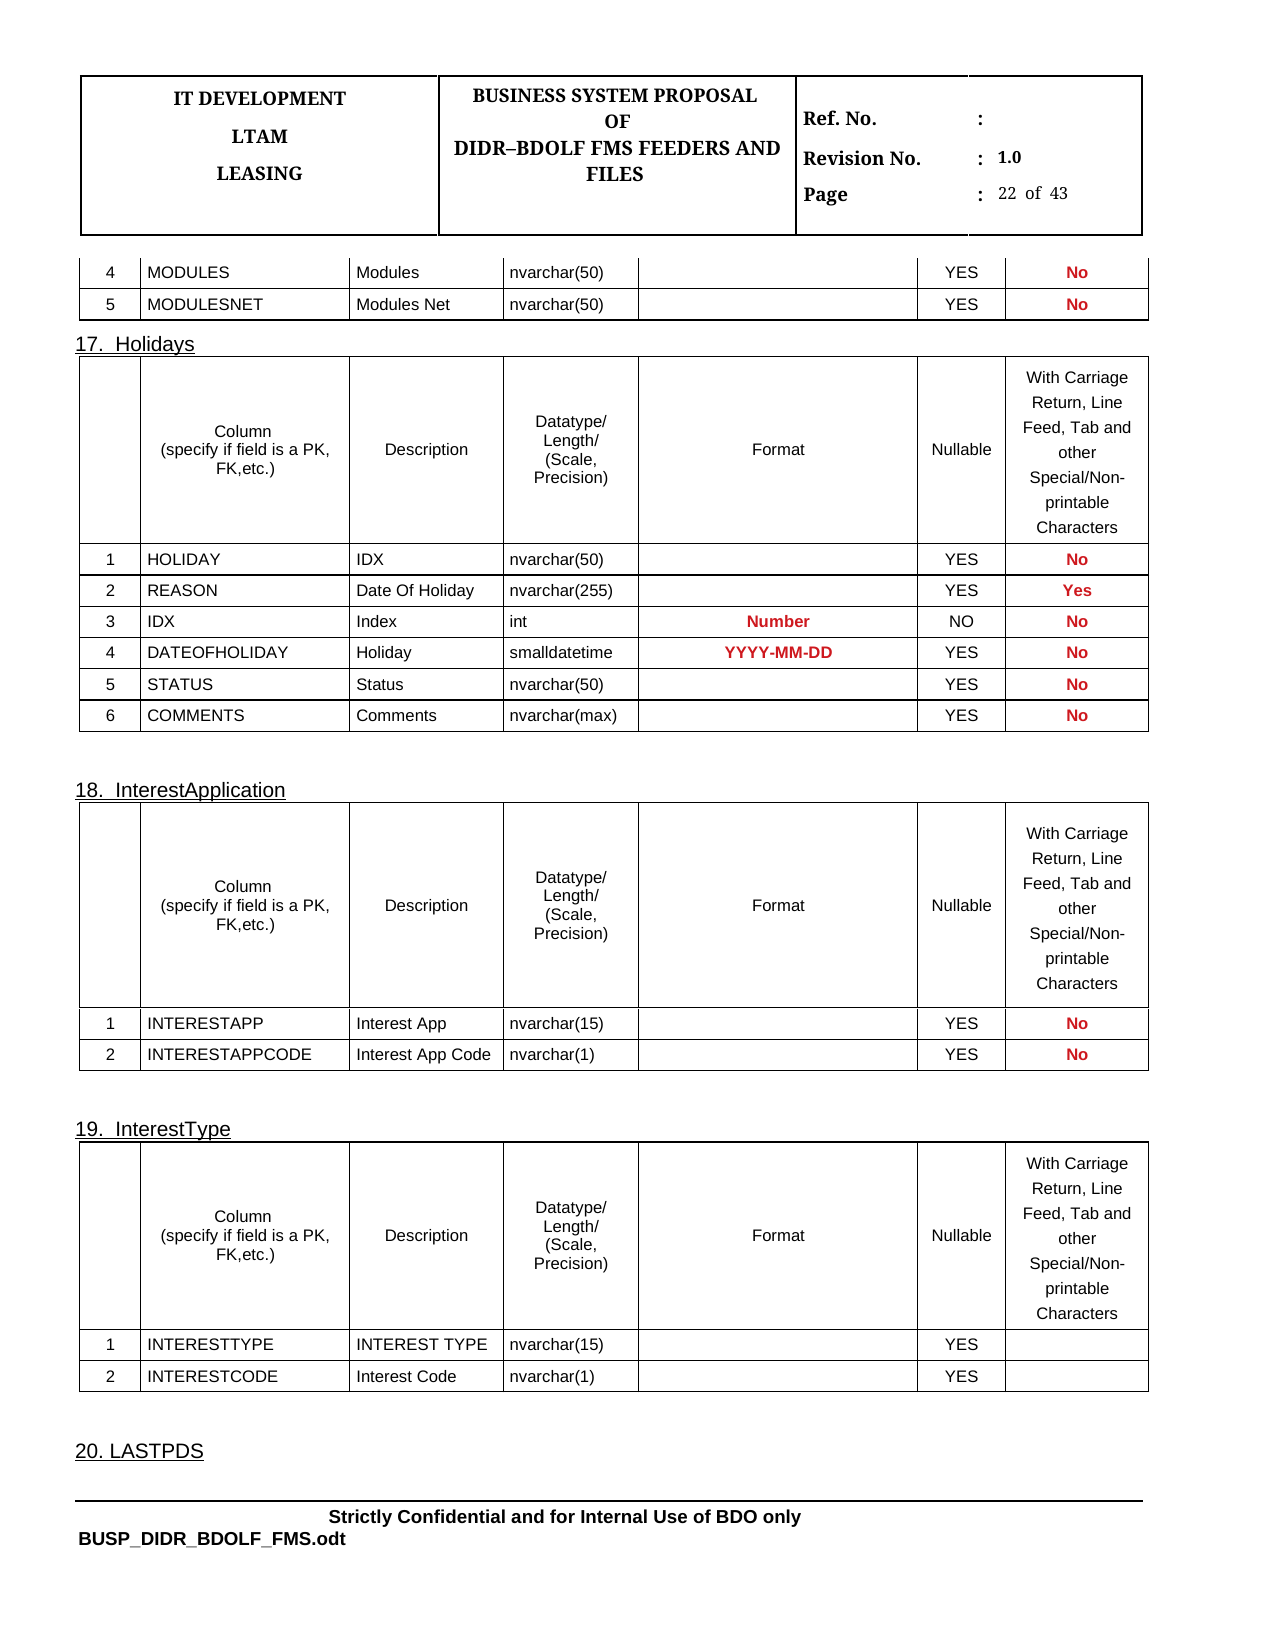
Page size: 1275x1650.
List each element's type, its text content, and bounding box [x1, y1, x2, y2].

table_cell YES [918, 289, 1005, 319]
table_cell YYYY-MM-DD [639, 638, 917, 668]
table_cell INTERESTTYPE [141, 1330, 349, 1360]
table_cell [639, 701, 917, 731]
table_header Nullable [918, 803, 1005, 1007]
table_cell COMMENTS [141, 701, 349, 731]
table_cell HOLIDAY [141, 544, 349, 574]
table_cell YES [918, 1040, 1005, 1070]
table_header [80, 803, 140, 1007]
table_cell YES [918, 701, 1005, 731]
table_cell No [1006, 1040, 1148, 1070]
table_cell 4 [80, 258, 140, 288]
table_cell nvarchar(1) [504, 1040, 638, 1070]
table_cell [639, 576, 917, 606]
table_header [80, 357, 140, 543]
table_cell Index [350, 607, 503, 637]
table_cell No [1006, 1009, 1148, 1039]
table_cell NO [918, 607, 1005, 637]
text 20. LASTPDS [75, 1439, 1143, 1463]
table_cell [639, 1040, 917, 1070]
table_cell [639, 1330, 917, 1360]
table_cell 5 [80, 669, 140, 699]
table_cell [639, 1361, 917, 1391]
table_cell YES [918, 576, 1005, 606]
table_cell 6 [80, 701, 140, 731]
table_header Datatype/Length/ (Scale, Precision) [504, 1143, 638, 1329]
table_cell Interest Code [350, 1361, 503, 1391]
table_cell nvarchar(255) [504, 576, 638, 606]
table_cell 1 [80, 1330, 140, 1360]
table_cell STATUS [141, 669, 349, 699]
table_cell 3 [80, 607, 140, 637]
table_cell DATEOFHOLIDAY [141, 638, 349, 668]
table_cell 2 [80, 576, 140, 606]
table_cell No [1006, 607, 1148, 637]
table_cell nvarchar(max) [504, 701, 638, 731]
table_cell nvarchar(50) [504, 669, 638, 699]
table_cell Number [639, 607, 917, 637]
table_cell No [1006, 289, 1148, 319]
table_cell YES [918, 638, 1005, 668]
table_cell REASON [141, 576, 349, 606]
table_cell Status [350, 669, 503, 699]
table_header With Carriage Return, Line Feed, Tab and other Special/Non-printable Characters [1006, 357, 1148, 543]
table_cell INTEREST TYPE [350, 1330, 503, 1360]
table_cell MODULESNET [141, 289, 349, 319]
table_cell IDX [350, 544, 503, 574]
table_cell INTERESTAPPCODE [141, 1040, 349, 1070]
table_header Column (specify if field is a PK, FK,etc.) [141, 357, 349, 543]
table_header Column (specify if field is a PK, FK,etc.) [141, 803, 349, 1007]
table_cell nvarchar(50) [504, 544, 638, 574]
table_cell Holiday [350, 638, 503, 668]
table_cell Modules Net [350, 289, 503, 319]
table_cell smalldatetime [504, 638, 638, 668]
text 19. InterestType [75, 1118, 1143, 1141]
table_header Nullable [918, 357, 1005, 543]
table_cell [639, 669, 917, 699]
table_cell IDX [141, 607, 349, 637]
table_cell [639, 289, 917, 319]
table_cell [639, 258, 917, 288]
table_header Datatype/Length/ (Scale, Precision) [504, 803, 638, 1007]
table_cell 2 [80, 1361, 140, 1391]
table_cell YES [918, 258, 1005, 288]
table_cell INTERESTAPP [141, 1009, 349, 1039]
table_cell INTERESTCODE [141, 1361, 349, 1391]
table_cell YES [918, 669, 1005, 699]
table_cell [1006, 1361, 1148, 1391]
table_cell [1006, 1330, 1148, 1360]
table_cell [639, 1009, 917, 1039]
table_cell No [1006, 669, 1148, 699]
table_cell 2 [80, 1040, 140, 1070]
table_header Column (specify if field is a PK, FK,etc.) [141, 1143, 349, 1329]
table_header Description [350, 803, 503, 1007]
table_cell [639, 544, 917, 574]
table_header Description [350, 1143, 503, 1329]
table_cell MODULES [141, 258, 349, 288]
table_header Description [350, 357, 503, 543]
table_cell Interest App [350, 1009, 503, 1039]
table_header Format [639, 357, 917, 543]
table_cell No [1006, 544, 1148, 574]
table_header Nullable [918, 1143, 1005, 1329]
table_cell Yes [1006, 576, 1148, 606]
table_cell nvarchar(15) [504, 1330, 638, 1360]
table_cell YES [918, 1330, 1005, 1360]
table_cell nvarchar(50) [504, 258, 638, 288]
table_cell YES [918, 1361, 1005, 1391]
table_cell YES [918, 544, 1005, 574]
table_cell nvarchar(1) [504, 1361, 638, 1391]
table_cell 5 [80, 289, 140, 319]
table_header With Carriage Return, Line Feed, Tab and other Special/Non-printable Characters [1006, 803, 1148, 1007]
text 17. Holidays [75, 332, 1143, 356]
table_cell Interest App Code [350, 1040, 503, 1070]
table_header With Carriage Return, Line Feed, Tab and other Special/Non-printable Characters [1006, 1143, 1148, 1329]
table_header Format [639, 1143, 917, 1329]
table_cell 4 [80, 638, 140, 668]
table_cell YES [918, 1009, 1005, 1039]
table_cell nvarchar(15) [504, 1009, 638, 1039]
table_cell Date Of Holiday [350, 576, 503, 606]
table_cell 1 [80, 544, 140, 574]
table_header Datatype/Length/ (Scale, Precision) [504, 357, 638, 543]
table_cell 1 [80, 1009, 140, 1039]
table_cell No [1006, 258, 1148, 288]
table_cell No [1006, 638, 1148, 668]
table_cell Modules [350, 258, 503, 288]
table_header [80, 1143, 140, 1329]
table_cell nvarchar(50) [504, 289, 638, 319]
table_cell No [1006, 701, 1148, 731]
table_cell int [504, 607, 638, 637]
text 18. InterestApplication [75, 779, 1143, 802]
table_header Format [639, 803, 917, 1007]
table_cell Comments [350, 701, 503, 731]
